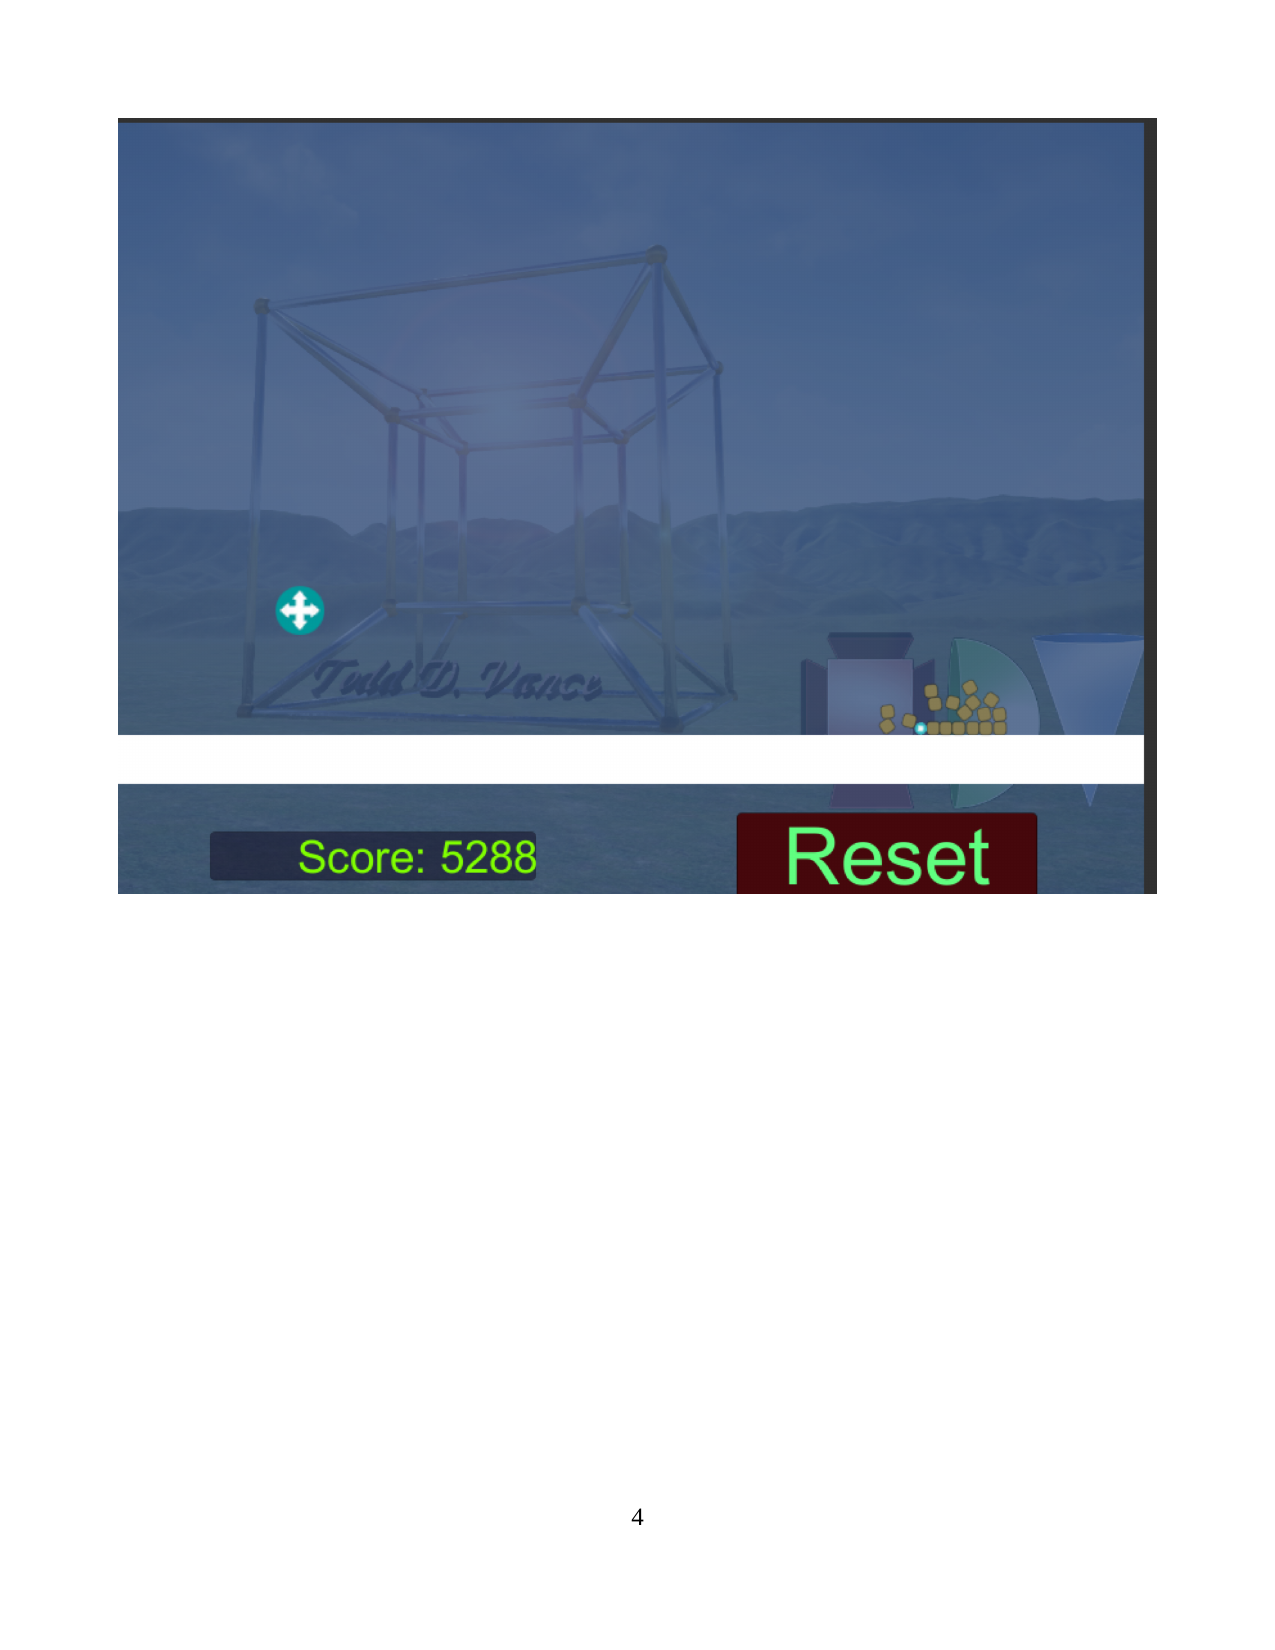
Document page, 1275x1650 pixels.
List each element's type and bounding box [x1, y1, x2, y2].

picture [118, 118, 1157, 894]
